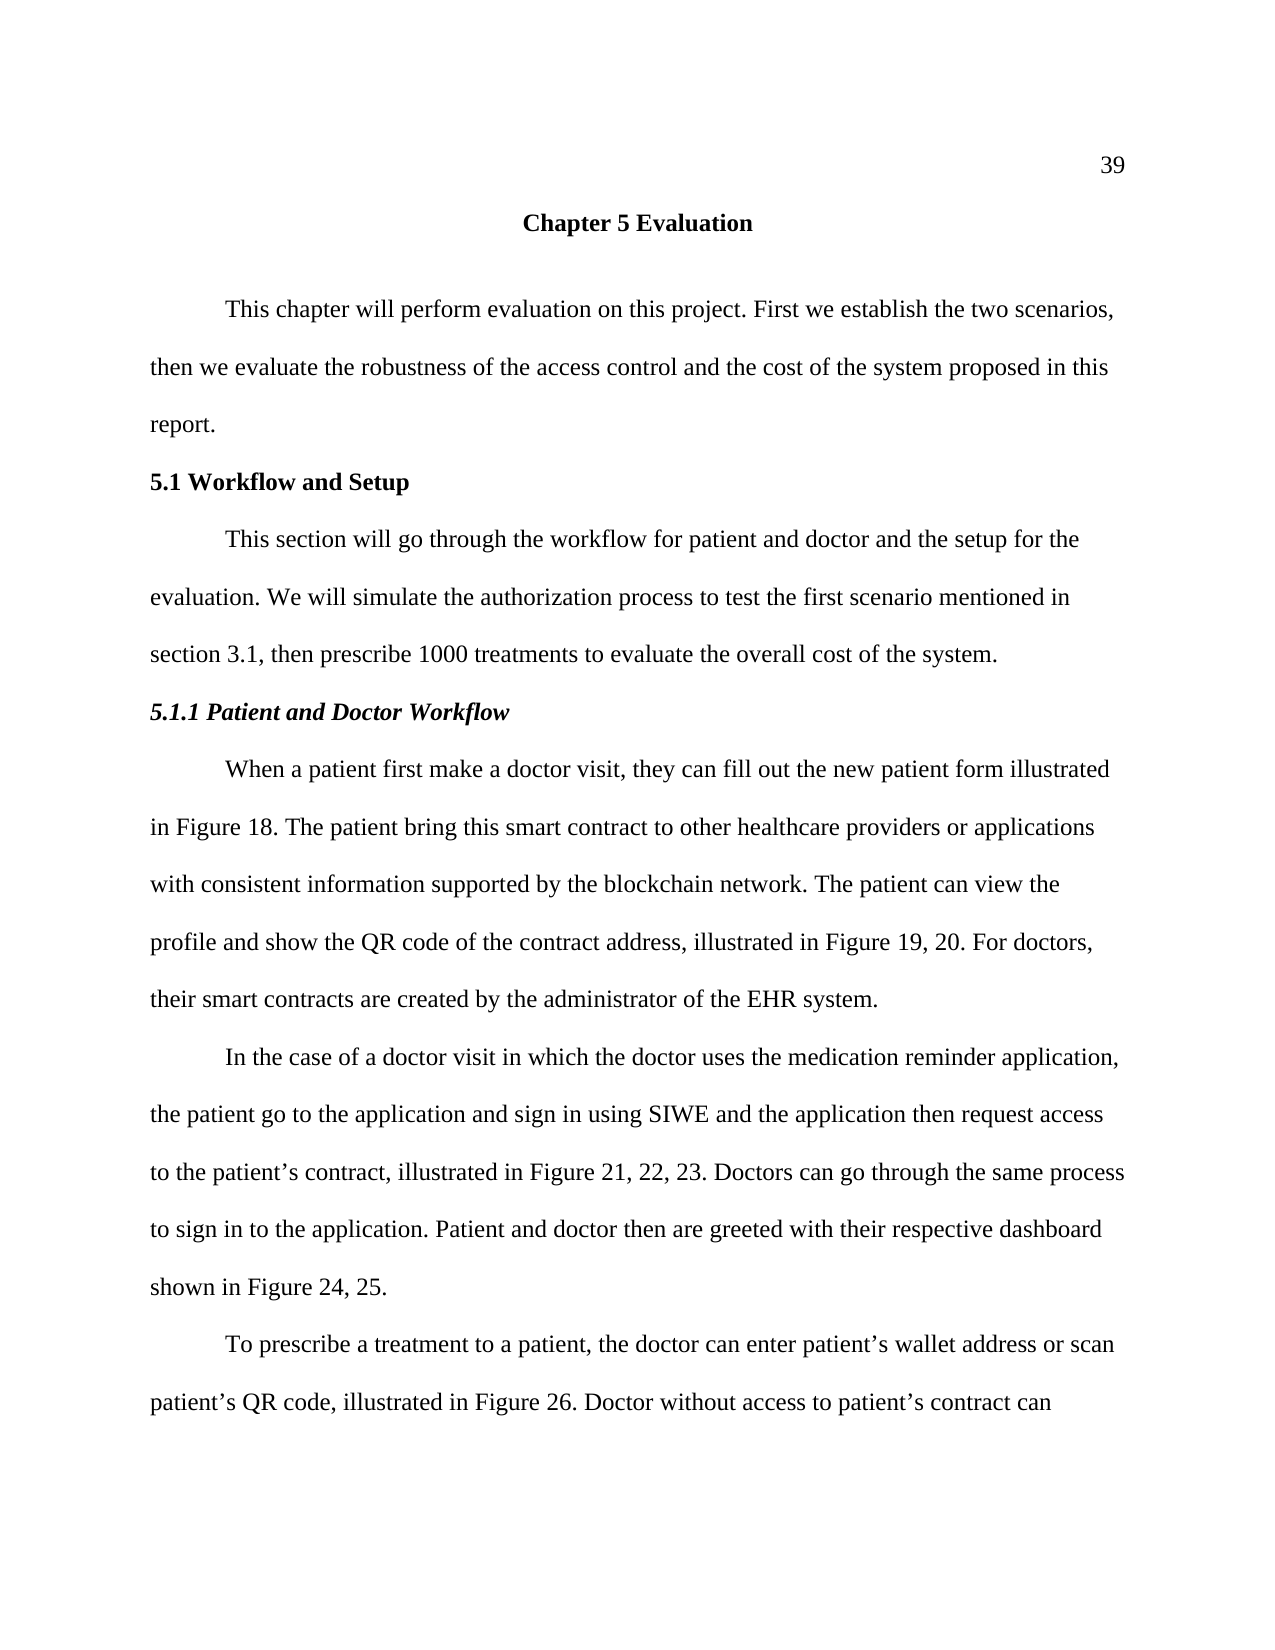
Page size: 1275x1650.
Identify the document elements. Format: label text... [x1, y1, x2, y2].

subtitle 5.1 Workflow and Setup [150, 467, 1125, 496]
text In the case of a doctor visit in which the doctor uses the medication reminder application, the patient go to the application and sign in using SIWE and the application then request access to the patient’s contract, illustrated in Figure 21, 22, 23. Doctors can go through the same process to sign in to the application. Patient and doctor then are greeted with their respective dashboard shown in Figure 24, 25. [150, 1042, 1125, 1301]
subtitle Chapter 5 Evaluation [150, 208, 1125, 237]
text To prescribe a treatment to a patient, the doctor can enter patient’s wallet address or scan patient’s QR code, illustrated in Figure 26. Doctor without access to patient’s contract can [150, 1329, 1125, 1416]
subtitle 5.1.1 Patient and Doctor Workflow [150, 697, 1125, 726]
text This chapter will perform evaluation on this project. First we establish the two scenarios, then we evaluate the robustness of the access control and the cost of the system proposed in this report. [150, 294, 1125, 438]
text When a patient first make a doctor visit, they can fill out the new patient form illustrated in Figure 18. The patient bring this smart contract to other healthcare providers or applications with consistent information supported by the blockchain network. The patient can view the profile and show the QR code of the contract address, illustrated in Figure 19, 20. For doctors, their smart contracts are created by the administrator of the EHR system. [150, 754, 1125, 1013]
text This section will go through the workflow for patient and doctor and the setup for the evaluation. We will simulate the authorization process to test the first scenario mentioned in section 3.1, then prescribe 1000 treatments to evaluate the overall cost of the system. [150, 524, 1125, 668]
